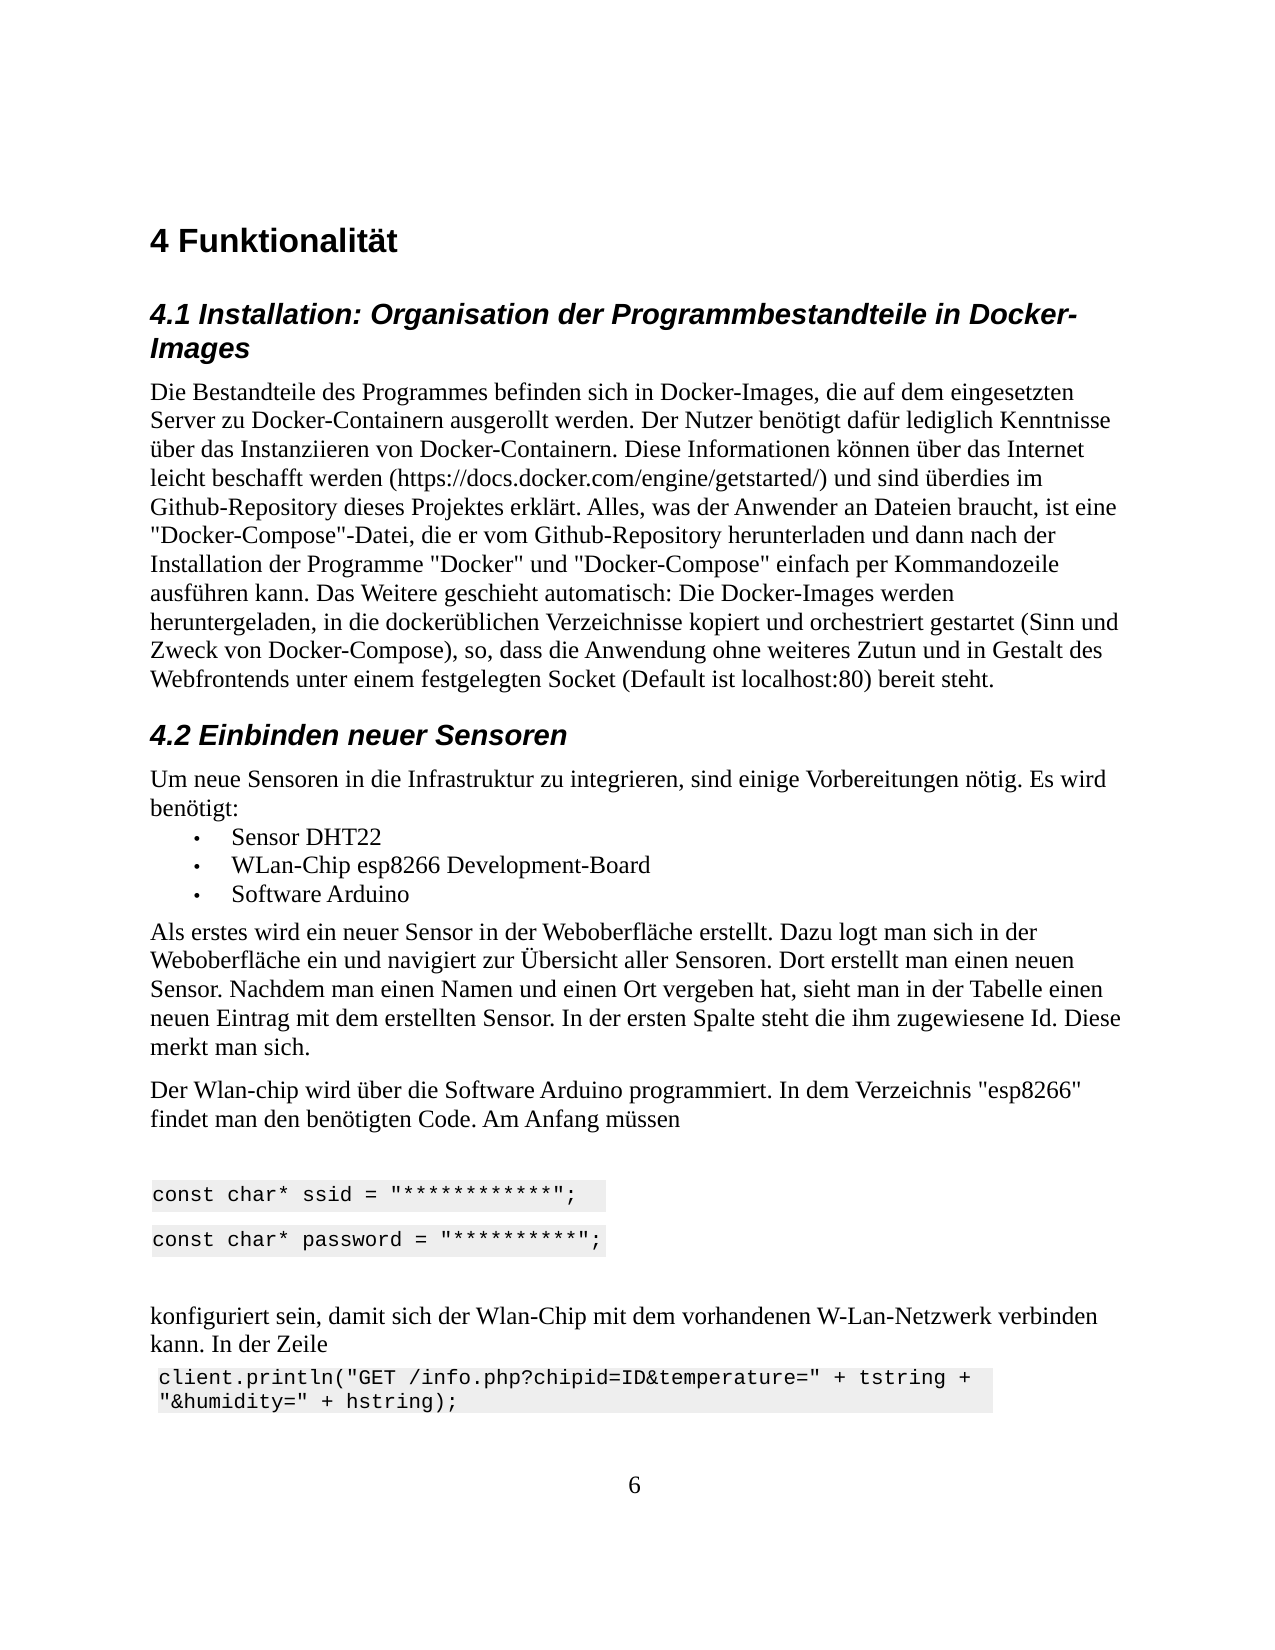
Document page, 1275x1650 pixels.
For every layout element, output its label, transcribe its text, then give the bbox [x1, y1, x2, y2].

subtitle 4.1 Installation: Organisation der Programmbestandteile in Docker-Images [150, 297, 1125, 364]
text Um neue Sensoren in die Infrastruktur zu integrieren, sind einige Vorbereitungen nötig. Es wird benötigt: [150, 764, 1125, 822]
list WLan-Chip esp8266 Development-Board [194, 850, 1125, 879]
subtitle 4 Funktionalität [150, 221, 1125, 260]
text Der Wlan-chip wird über die Software Arduino programmiert. In dem Verzeichnis "esp8266" findet man den benötigten Code. Am Anfang müssen [150, 1075, 1125, 1133]
list Sensor DHT22 [194, 822, 1125, 850]
subtitle 4.2 Einbinden neuer Sensoren [150, 718, 1125, 752]
list Software Arduino [194, 879, 1125, 908]
text Als erstes wird ein neuer Sensor in der Weboberfläche erstellt. Dazu logt man sich in der Weboberfläche ein und navigiert zur Übersicht aller Sensoren. Dort erstellt man einen neuen Sensor. Nachdem man einen Namen und einen Ort vergeben hat, sieht man in der Tabelle einen neuen Eintrag mit dem erstellten Sensor. In der ersten Spalte steht die ihm zugewiesene Id. Diese merkt man sich. [150, 917, 1125, 1061]
text konfiguriert sein, damit sich der Wlan-Chip mit dem vorhandenen W-Lan-Netzwerk verbinden kann. In der Zeile [150, 1301, 1125, 1358]
text Die Bestandteile des Programmes befinden sich in Docker-Images, die auf dem eingesetzten Server zu Docker-Containern ausgerollt werden. Der Nutzer benötigt dafür lediglich Kenntnisse über das Instanziieren von Docker-Containern. Diese Informationen können über das Internet leicht beschafft werden (https://docs.docker.com/engine/getstarted/) und sind überdies im Github-Repository dieses Projektes erklärt. Alles, was der Anwender an Dateien braucht, ist eine "Docker-Compose"-Datei, die er vom Github-Repository herunterladen und dann nach der Installation der Programme "Docker" und "Docker-Compose" einfach per Kommandozeile ausführen kann. Das Weitere geschieht automatisch: Die Docker-Images werden heruntergeladen, in die dockerüblichen Verzeichnisse kopiert und orchestriert gestartet (Sinn und Zweck von Docker-Compose), so, dass die Anwendung ohne weiteres Zutun und in Gestalt des Webfrontends unter einem festgelegten Socket (Default ist localhost:80) bereit steht. [150, 377, 1125, 693]
